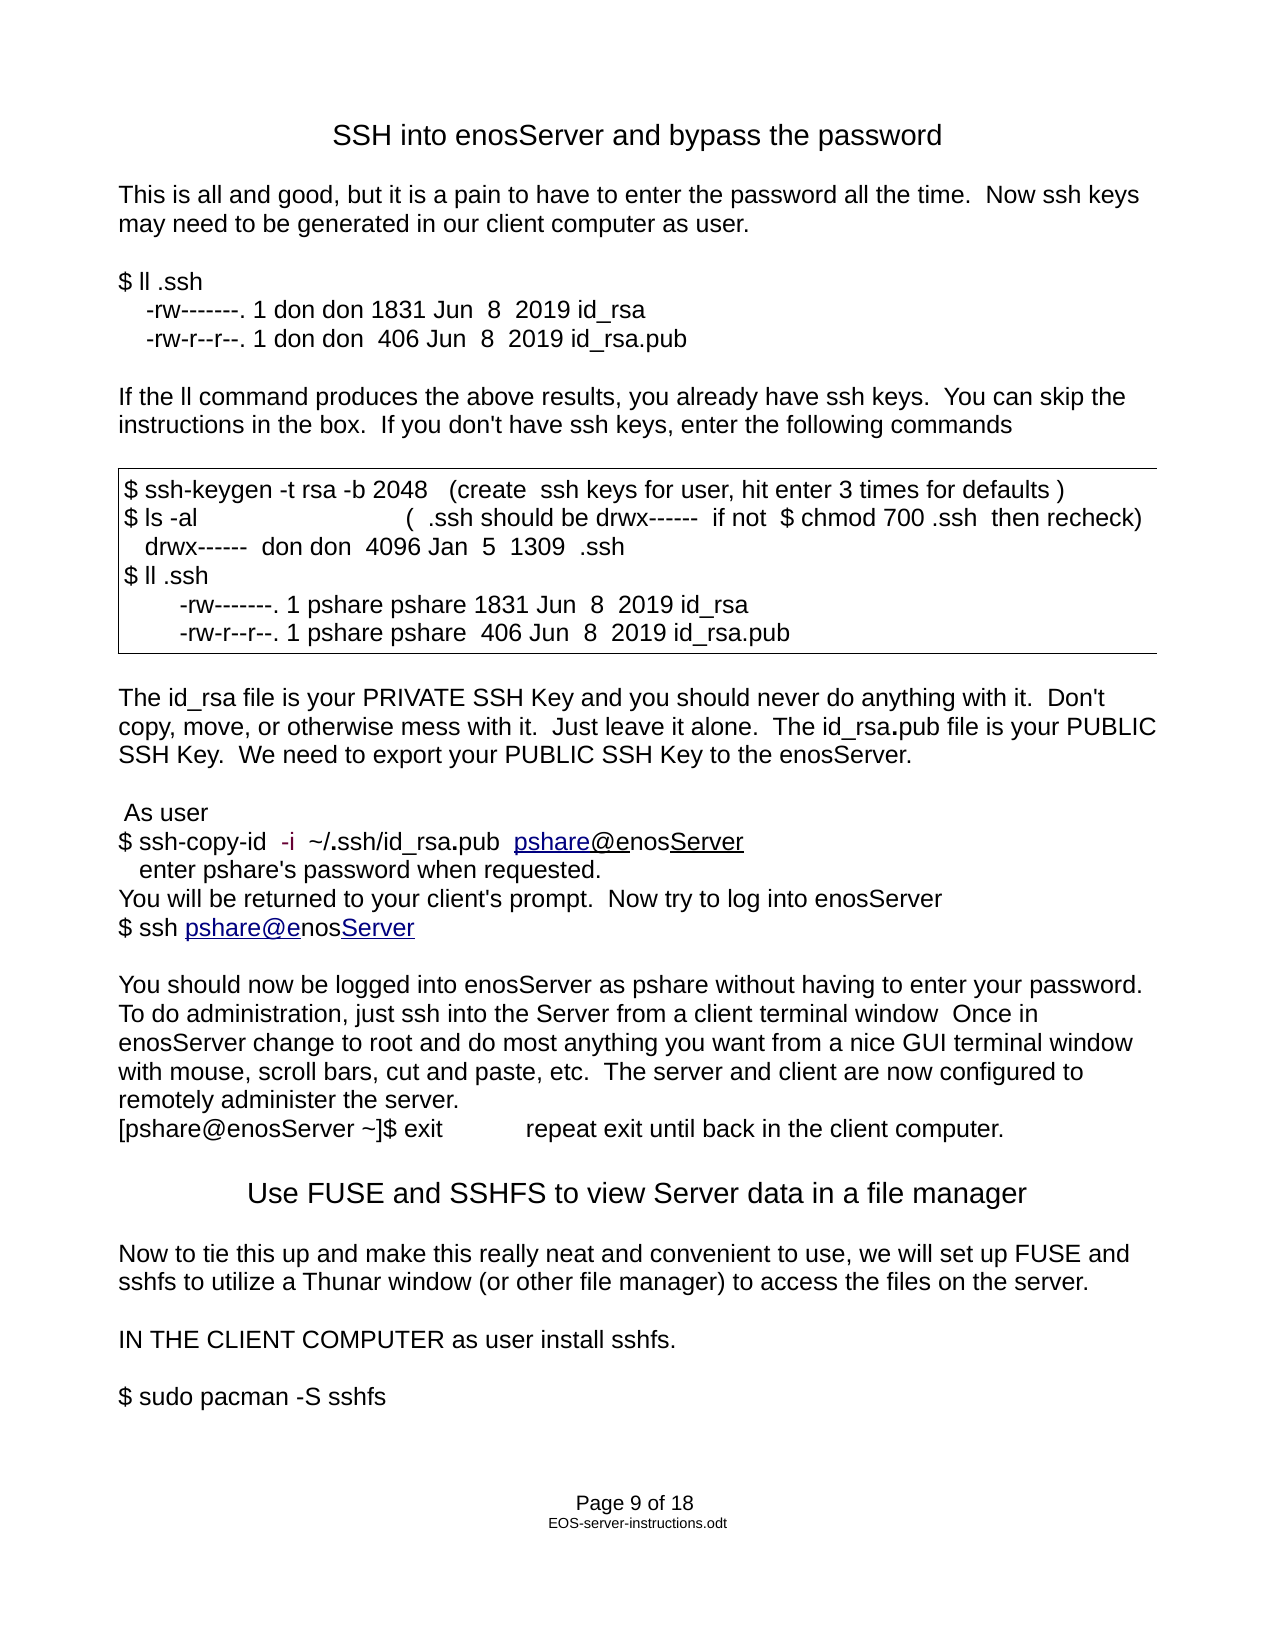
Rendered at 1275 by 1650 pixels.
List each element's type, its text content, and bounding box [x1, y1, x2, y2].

text Use FUSE and SSHFS to view Server data in a file manager [118, 1176, 1157, 1210]
text -rw-r--r--. 1 don don 406 Jun 8 2019 id_rsa.pub [118, 324, 1157, 353]
text $ ssh pshare@enosServer [118, 913, 1157, 941]
text You should now be logged into enosServer as pshare without having to enter your password. To do administration, just ssh into the Server from a client terminal window Once in enosServer change to root and do most anything you want from a nice GUI terminal window with mouse, scroll bars, cut and paste, etc. The server and client are now configured to remotely administer the server. [118, 970, 1157, 1114]
text As user [118, 798, 1157, 826]
text enter pshare's password when requested. [118, 855, 1157, 884]
text $ sudo pacman -S sshfs [118, 1382, 1157, 1411]
text [pshare@enosServer ~]$ exit repeat exit until back in the client computer. [118, 1114, 1157, 1143]
text The id_rsa file is your PRIVATE SSH Key and you should never do anything with it. Don't copy, move, or otherwise mess with it. Just leave it alone. The id_rsa.pub file is your PUBLIC SSH Key. We need to export your PUBLIC SSH Key to the enosServer. [118, 683, 1157, 769]
text IN THE CLIENT COMPUTER as user install sshfs. [118, 1325, 1157, 1353]
text $ ssh-copy-id -i ~/.ssh/id_rsa.pub pshare@enosServer [118, 826, 1157, 855]
text $ ll .ssh [118, 267, 1157, 295]
text SSH into enosServer and bypass the password [118, 118, 1157, 152]
text Now to tie this up and make this really neat and convenient to use, we will set up FUSE and sshfs to utilize a Thunar window (or other file manager) to access the files on the server. [118, 1238, 1157, 1296]
text If the ll command produces the above results, you already have ssh keys. You can skip the instructions in the box. If you don't have ssh keys, enter the following commands [118, 382, 1157, 439]
table_header $ ssh-keygen -t rsa -b 2048 (create ssh keys for user, hit enter 3 times for defaults ) $ ls -al ( .ssh should be drwx------ if not $ chmod 700 .ssh then recheck) drwx------ don don 4096 Jan 5 1309 .ssh $ ll .ssh -rw-------. 1 pshare pshare 1831 Jun 8 2019 id_rsa -rw-r--r--. 1 pshare pshare 406 Jun 8 2019 id_rsa.pub [119, 469, 1157, 653]
text This is all and good, but it is a pain to have to enter the password all the time. Now ssh keys may need to be generated in our client computer as user. [118, 180, 1157, 238]
text You will be returned to your client's prompt. Now try to log into enosServer [118, 884, 1157, 913]
text -rw-------. 1 don don 1831 Jun 8 2019 id_rsa [118, 295, 1157, 324]
